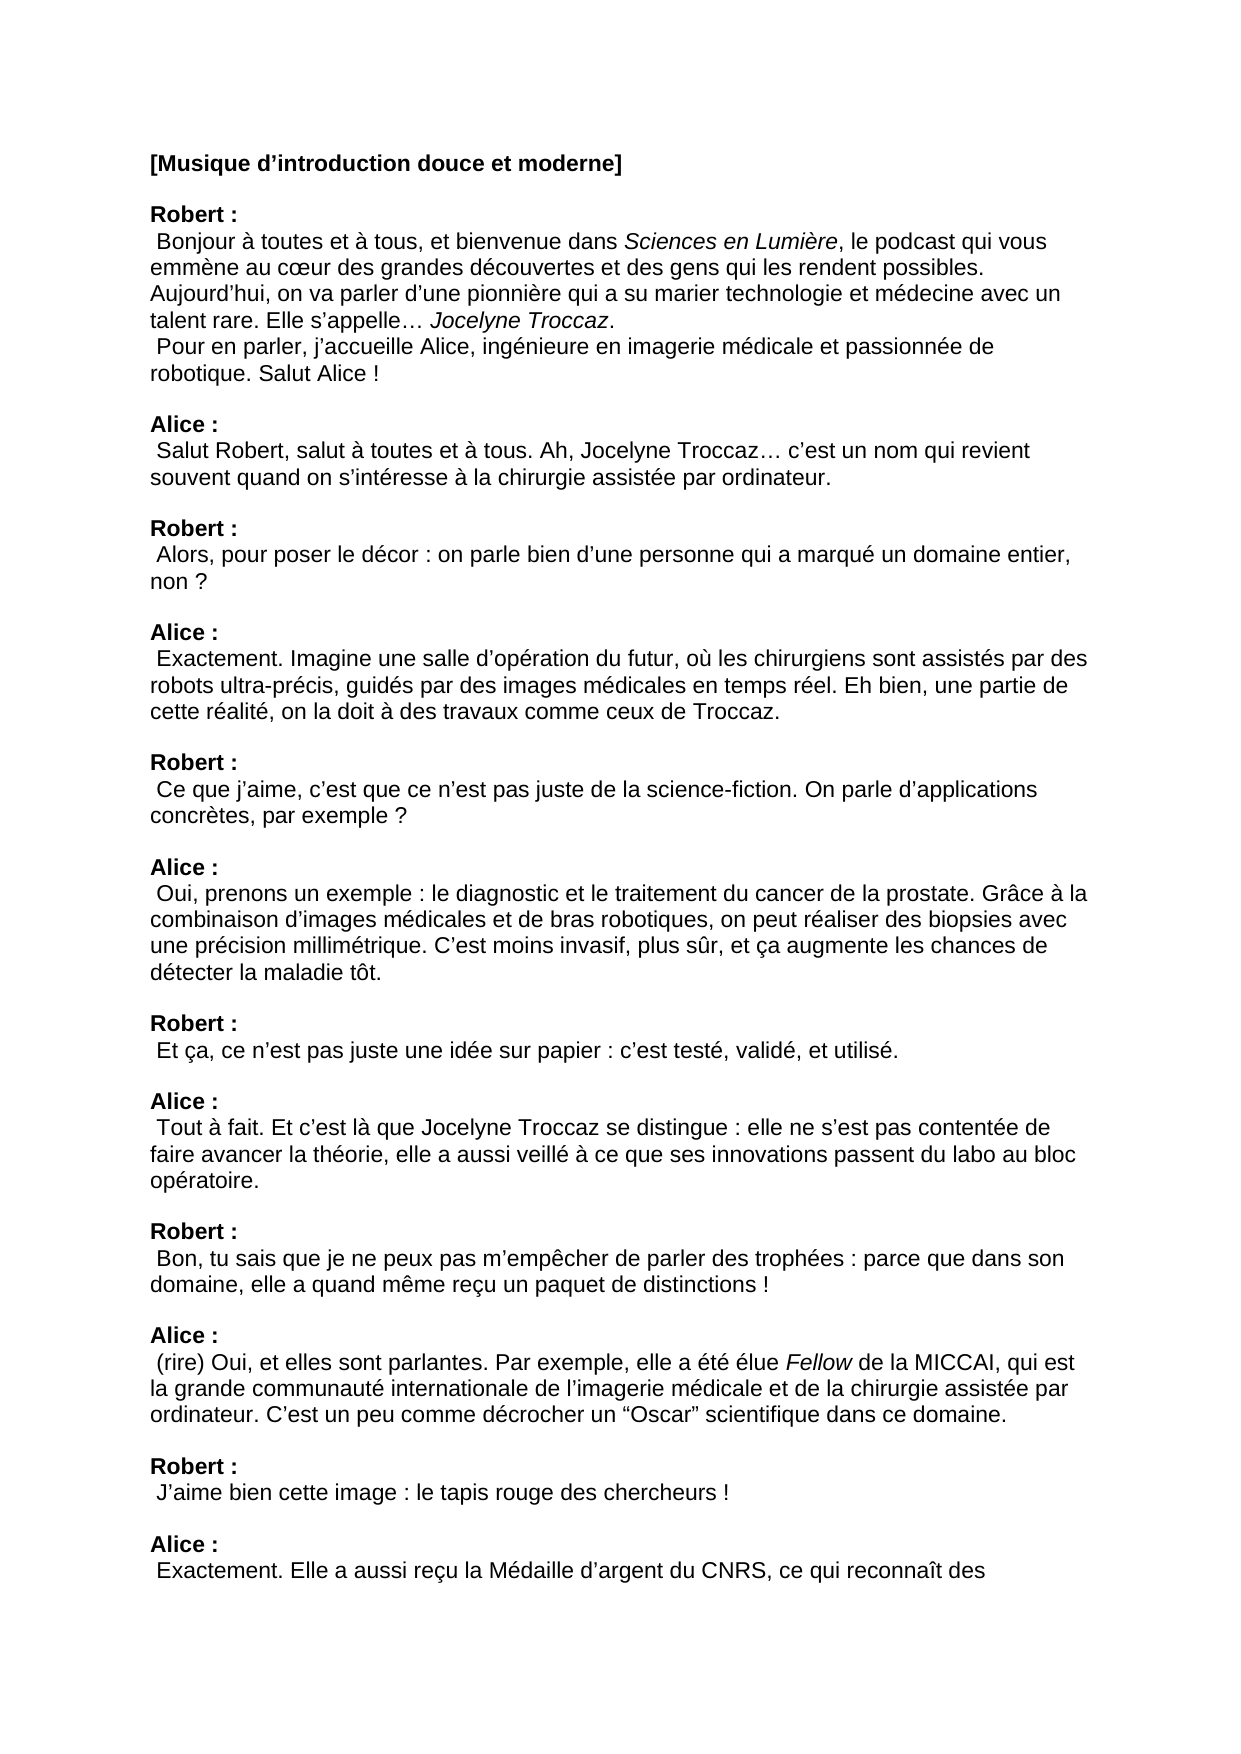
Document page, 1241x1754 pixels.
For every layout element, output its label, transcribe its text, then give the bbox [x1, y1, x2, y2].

text Alice : (rire) Oui, et elles sont parlantes. Par exemple, elle a été élue Fellow de la MICCAI, qui est la grande communauté internationale de l’imagerie médicale et de la chirurgie assistée par ordinateur. C’est un peu comme décrocher un “Oscar” scientifique dans ce domaine. [150, 1322, 1090, 1428]
text Robert : Et ça, ce n’est pas juste une idée sur papier : c’est testé, validé, et utilisé. [150, 1010, 1090, 1063]
text Alice : Tout à fait. Et c’est là que Jocelyne Troccaz se distingue : elle ne s’est pas contentée de faire avancer la théorie, elle a aussi veillé à ce que ses innovations passent du labo au bloc opératoire. [150, 1088, 1090, 1193]
text Robert : J’aime bien cette image : le tapis rouge des chercheurs ! [150, 1453, 1090, 1506]
text Robert : Bonjour à toutes et à tous, et bienvenue dans Sciences en Lumière, le podcast qui vous emmène au cœur des grandes découvertes et des gens qui les rendent possibles. Aujourd’hui, on va parler d’une pionnière qui a su marier technologie et médecine avec un talent rare. Elle s’appelle… Jocelyne Troccaz. Pour en parler, j’accueille Alice, ingénieure en imagerie médicale et passionnée de robotique. Salut Alice ! [150, 201, 1090, 386]
text Alice : Exactement. Elle a aussi reçu la Médaille d’argent du CNRS, ce qui reconnaît des [150, 1531, 1090, 1583]
text [Musique d’introduction douce et moderne] [150, 150, 1090, 176]
text Alice : Salut Robert, salut à toutes et à tous. Ah, Jocelyne Troccaz… c’est un nom qui revient souvent quand on s’intéresse à la chirurgie assistée par ordinateur. [150, 411, 1090, 490]
text Alice : Exactement. Imagine une salle d’opération du futur, où les chirurgiens sont assistés par des robots ultra-précis, guidés par des images médicales en temps réel. Eh bien, une partie de cette réalité, on la doit à des travaux comme ceux de Troccaz. [150, 619, 1090, 724]
text Alice : Oui, prenons un exemple : le diagnostic et le traitement du cancer de la prostate. Grâce à la combinaison d’images médicales et de bras robotiques, on peut réaliser des biopsies avec une précision millimétrique. C’est moins invasif, plus sûr, et ça augmente les chances de détecter la maladie tôt. [150, 853, 1090, 985]
text Robert : Bon, tu sais que je ne peux pas m’empêcher de parler des trophées : parce que dans son domaine, elle a quand même reçu un paquet de distinctions ! [150, 1218, 1090, 1297]
text Robert : Alors, pour poser le décor : on parle bien d’une personne qui a marqué un domaine entier, non ? [150, 515, 1090, 594]
text Robert : Ce que j’aime, c’est que ce n’est pas juste de la science-fiction. On parle d’applications concrètes, par exemple ? [150, 749, 1090, 828]
